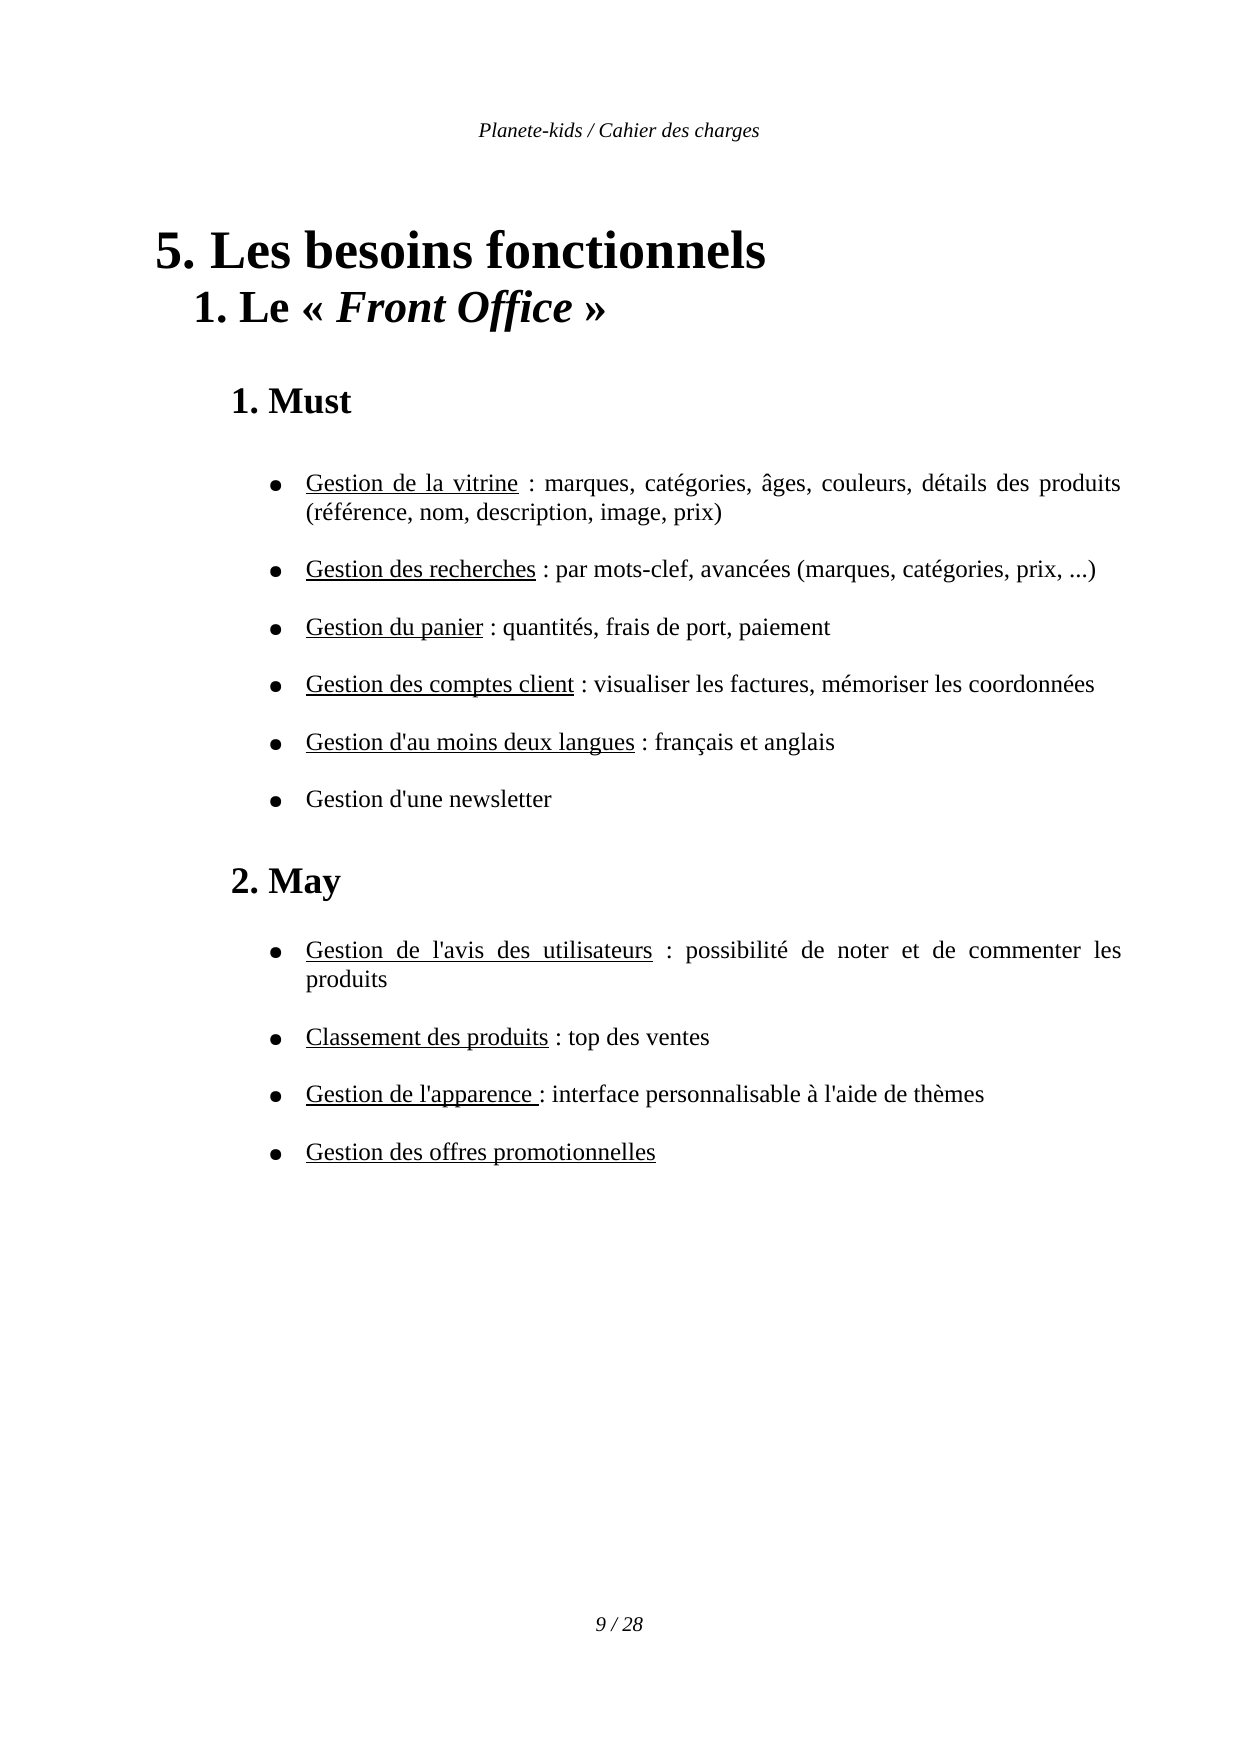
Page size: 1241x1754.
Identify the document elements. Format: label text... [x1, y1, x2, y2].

subtitle Les besoins fonctionnels [156, 218, 1122, 280]
list Gestion d'une newsletter [268, 784, 1122, 813]
list Gestion d'au moins deux langues : français et anglais [268, 727, 1122, 755]
subtitle Le « Front Office » [193, 280, 1122, 333]
list Gestion des recherches : par mots-clef, avancées (marques, catégories, prix, ...) [268, 554, 1122, 583]
subtitle May [231, 859, 1122, 902]
subtitle Must [231, 379, 1122, 422]
list Classement des produits : top des ventes [268, 1022, 1122, 1051]
list Gestion des comptes client : visualiser les factures, mémoriser les coordonnées [268, 669, 1122, 698]
list Gestion de la vitrine : marques, catégories, âges, couleurs, détails des produits (référence, nom, description, image, prix) [268, 468, 1122, 525]
list Gestion du panier : quantités, frais de port, paiement [268, 612, 1122, 640]
list Gestion des offres promotionnelles [268, 1137, 1122, 1166]
list Gestion de l'avis des utilisateurs : possibilité de noter et de commenter les produits [268, 936, 1122, 993]
list Gestion de l'apparence : interface personnalisable à l'aide de thèmes [268, 1079, 1122, 1108]
